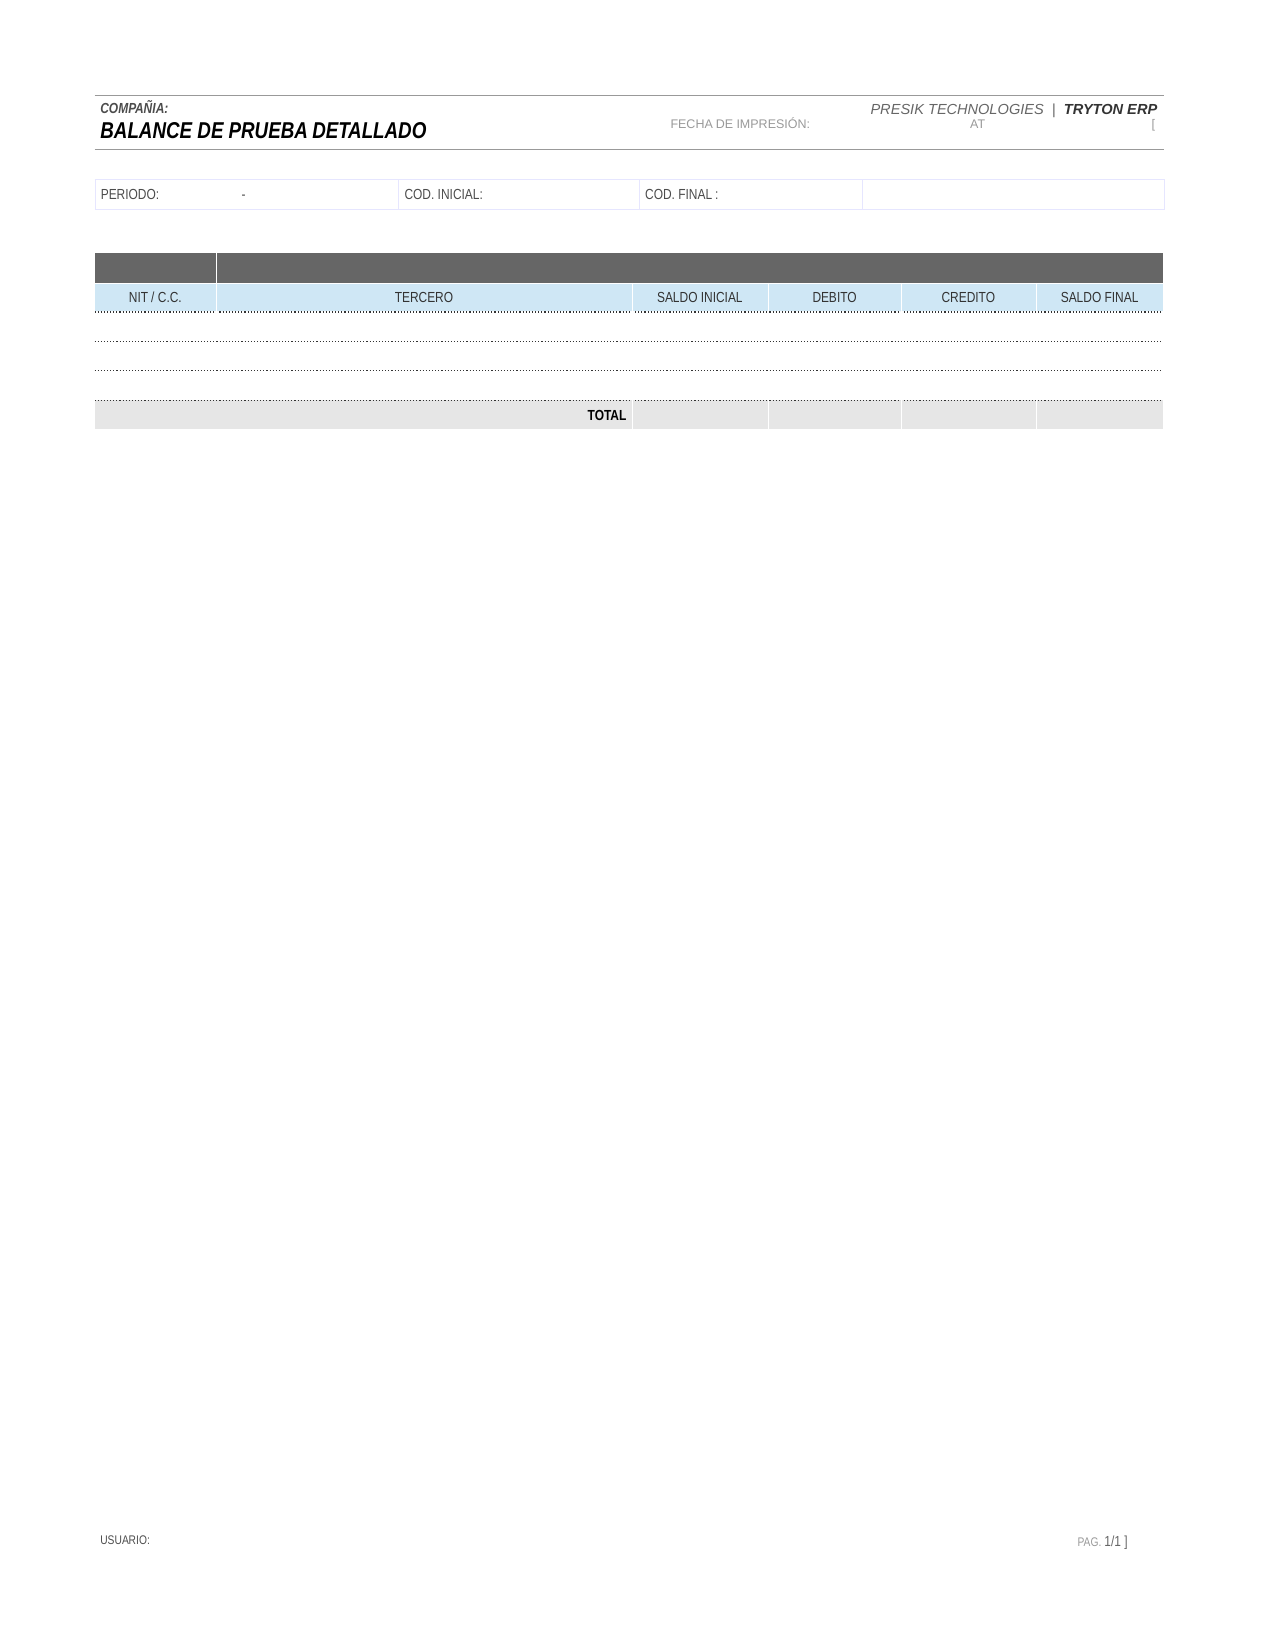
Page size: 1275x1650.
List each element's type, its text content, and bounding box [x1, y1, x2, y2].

table_cell [901, 370, 1036, 399]
table_cell </for> [95, 370, 216, 399]
table_cell [901, 311, 1036, 341]
table_header [863, 180, 1164, 209]
text </for> [94, 448, 1181, 467]
table_cell [768, 311, 901, 341]
table_cell NIT / C.C. [95, 284, 216, 311]
table_cell <line['end_balance']> [1036, 341, 1163, 370]
table_cell <line['vat_number']> [95, 341, 216, 370]
table_header <account.code> [95, 253, 216, 283]
table_cell <sum['credits']> [902, 400, 1036, 429]
table_cell [1036, 370, 1163, 399]
table_cell SALDO INICIAL [633, 284, 768, 311]
table_cell [633, 400, 768, 429]
table_cell SALDO FINAL [1037, 284, 1163, 311]
table_cell [1037, 400, 1163, 429]
table_cell TERCERO [217, 284, 632, 311]
table_cell <line['party']> [216, 341, 632, 370]
table_cell <line['start_balance']> [632, 341, 768, 370]
table_cell [1036, 311, 1163, 341]
table_header <account.name> [217, 253, 1163, 283]
table_header COD. INICIAL: <data['start_code'] or ''> [399, 180, 639, 209]
table_header COD. FINAL :<data['end_code'] or ''> [640, 180, 862, 209]
table_cell <line['debit']> [768, 341, 901, 370]
table_cell TOTAL [95, 400, 632, 429]
table_cell [768, 370, 901, 399]
table_cell CREDITO [902, 284, 1036, 311]
table_cell <for each="line in lines"> [95, 311, 632, 341]
table_cell <line['credit']> [901, 341, 1036, 370]
table_cell <sum['debits']> [769, 400, 901, 429]
table_cell [632, 311, 768, 341]
text <for each="account, lines, sum in accounts.itervalues()"> [94, 233, 1181, 252]
table_header PERIODO: <start_period> - <end_period> [96, 180, 398, 209]
table_cell [632, 370, 768, 399]
table_cell [216, 370, 632, 399]
table_cell DEBITO [769, 284, 901, 311]
